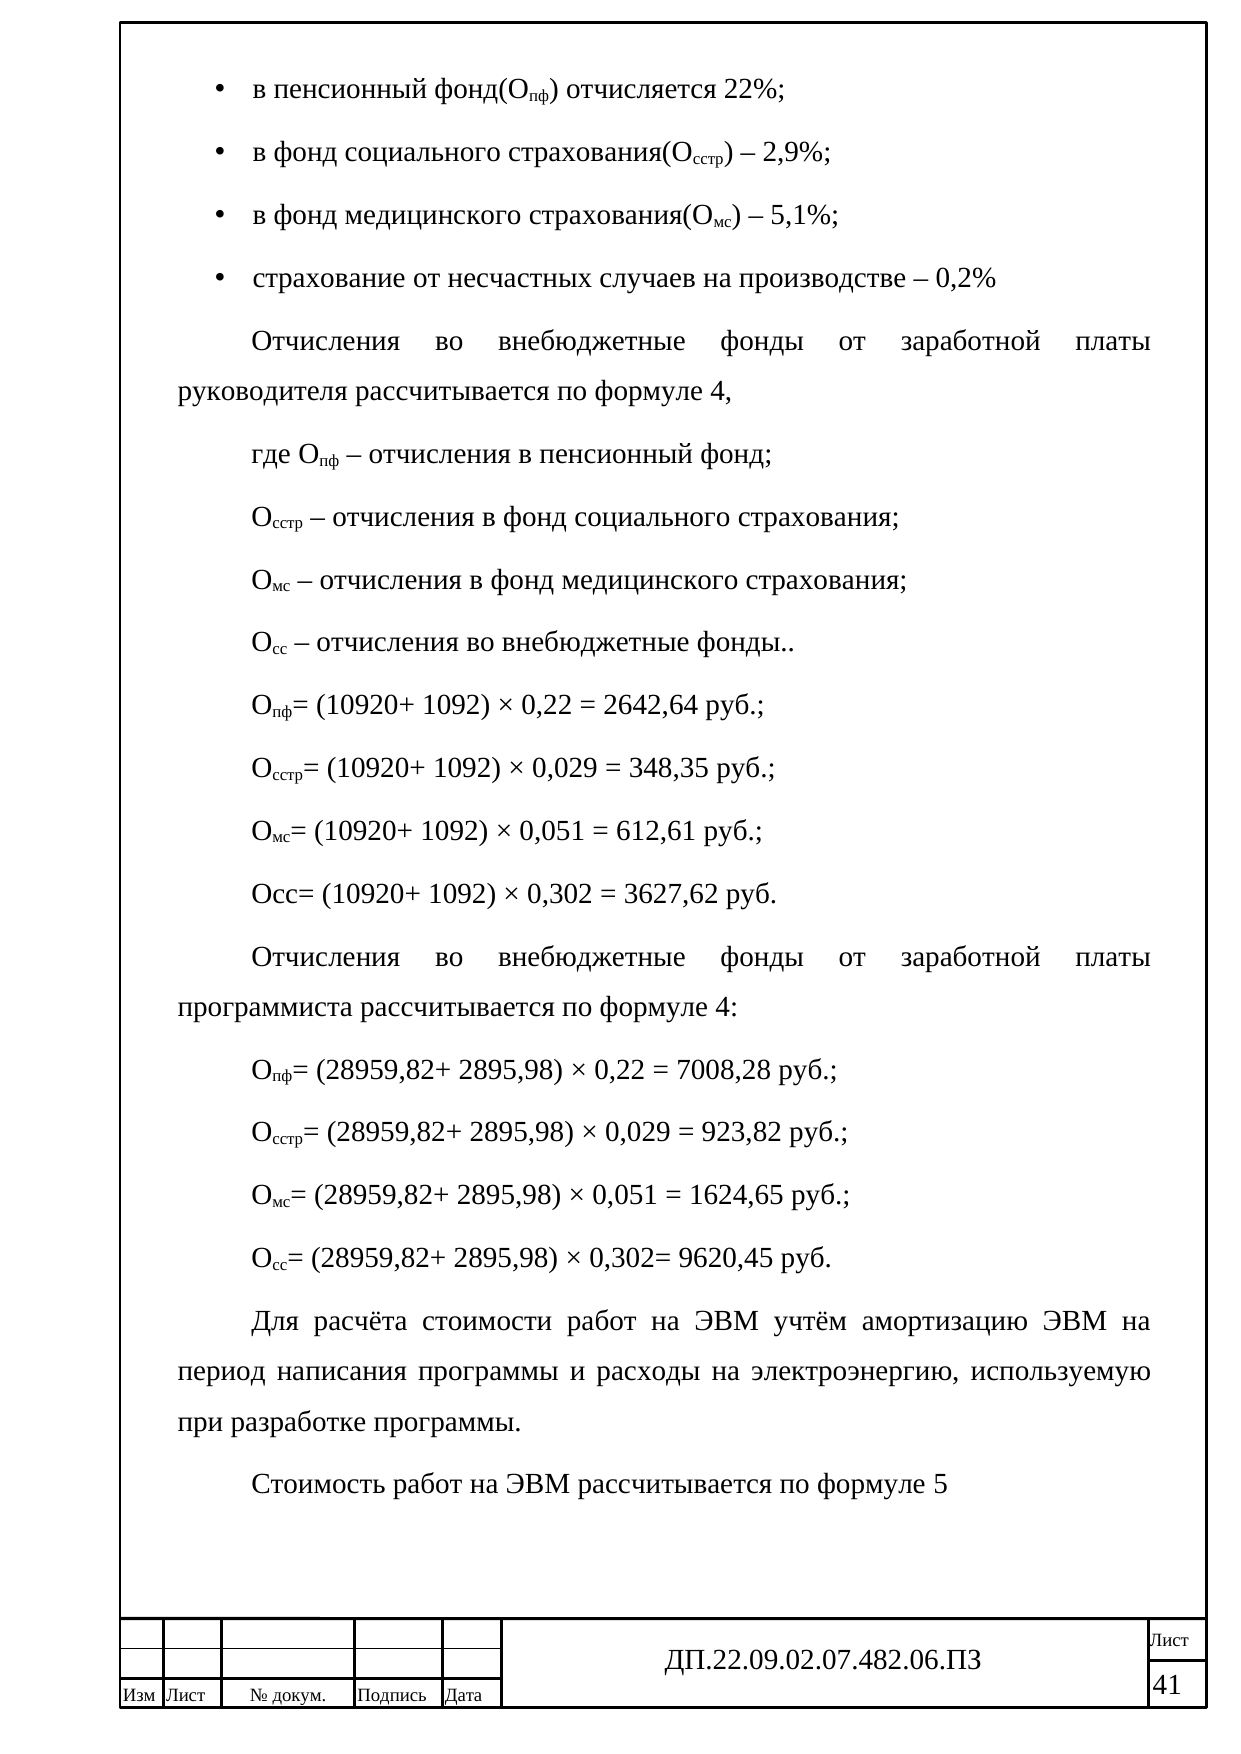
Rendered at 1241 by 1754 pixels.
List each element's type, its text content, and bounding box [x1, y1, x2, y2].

text Опф= (28959,82+ 2895,98) × 0,22 = 7008,28 руб.; [177, 1052, 1152, 1085]
text Осстр= (10920+ 1092) × 0,029 = 348,35 руб.; [177, 750, 1152, 784]
text Омс= (10920+ 1092) × 0,051 = 612,61 руб.; [177, 813, 1152, 847]
text Опф= (10920+ 1092) × 0,22 = 2642,64 руб.; [177, 687, 1152, 721]
text Стоимость работ на ЭВМ рассчитывается по формуле 5 [177, 1466, 1152, 1500]
list в пенсионный фонд(Опф) отчисляется 22%; [215, 71, 1152, 105]
text Для расчёта стоимости работ на ЭВМ учтём амортизацию ЭВМ на период написания программы и расходы на электроэнергию, используемую при разработке программы. [177, 1303, 1152, 1437]
text Омс – отчисления в фонд медицинского страхования; [177, 562, 1152, 595]
list в фонд медицинского страхования(Омс) – 5,1%; [215, 197, 1152, 231]
text Отчисления во внебюджетные фонды от заработной платы руководителя рассчитывается по формуле 4, [177, 323, 1152, 407]
list в фонд социального страхования(Осстр) – 2,9%; [215, 134, 1152, 168]
text Осстр – отчисления в фонд социального страхования; [177, 499, 1152, 532]
text Осс= (28959,82+ 2895,98) × 0,302= 9620,45 руб. [177, 1240, 1152, 1274]
text Осс= (10920+ 1092) × 0,302 = 3627,62 руб. [177, 876, 1152, 909]
text Осстр= (28959,82+ 2895,98) × 0,029 = 923,82 руб.; [177, 1114, 1152, 1148]
text Омс= (28959,82+ 2895,98) × 0,051 = 1624,65 руб.; [177, 1177, 1152, 1211]
text где Опф – отчисления в пенсионный фонд; [177, 436, 1152, 470]
text Осс – отчисления во внебюджетные фонды.. [177, 624, 1152, 658]
list страхование от несчастных случаев на производстве – 0,2% [215, 260, 1152, 294]
text Отчисления во внебюджетные фонды от заработной платы программиста рассчитывается по формуле 4: [177, 939, 1152, 1022]
